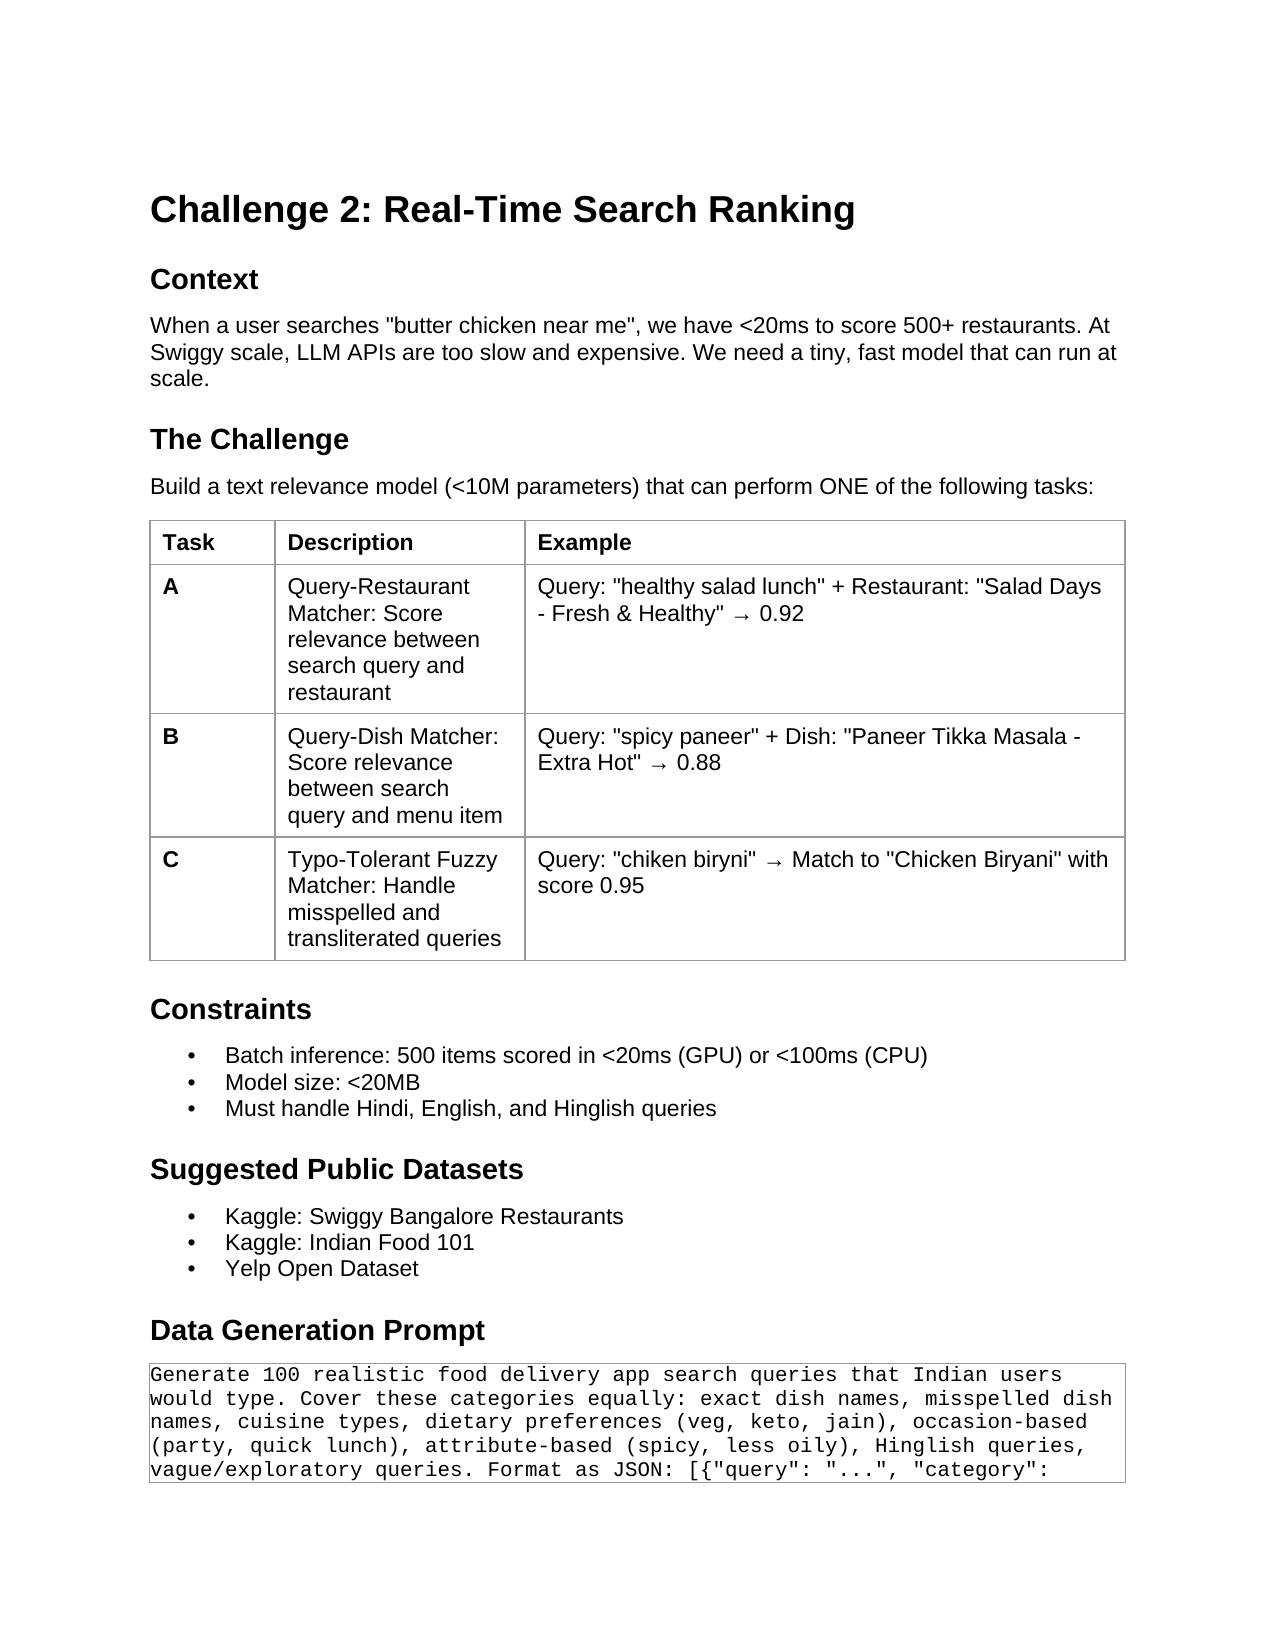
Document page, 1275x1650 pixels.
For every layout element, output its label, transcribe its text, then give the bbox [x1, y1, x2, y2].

table_cell Typo-Tolerant Fuzzy Matcher: Handle misspelled and transliterated queries [276, 838, 524, 959]
list Batch inference: 500 items scored in <20ms (GPU) or <100ms (CPU) [187, 1042, 1125, 1068]
text Build a text relevance model (<10M parameters) that can perform ONE of the following tasks: [150, 473, 1125, 499]
subtitle Data Generation Prompt [150, 1313, 1125, 1346]
subtitle Constraints [150, 992, 1125, 1025]
list Kaggle: Indian Food 101 [187, 1229, 1125, 1255]
table_cell Query: "healthy salad lunch" + Restaurant: "Salad Days - Fresh & Healthy" → 0.92 [526, 565, 1124, 713]
table_cell B [151, 714, 274, 836]
subtitle Challenge 2: Real-Time Search Ranking [150, 187, 1125, 231]
subtitle Context [150, 262, 1125, 295]
table_header Example [526, 521, 1124, 564]
table_cell Query-Dish Matcher: Score relevance between search query and menu item [276, 714, 524, 836]
subtitle Suggested Public Datasets [150, 1152, 1125, 1186]
table_cell C [151, 838, 274, 959]
text When a user searches "butter chicken near me", we have <20ms to score 500+ restaurants. At Swiggy scale, LLM APIs are too slow and expensive. We need a tiny, fast model that can run at scale. [150, 312, 1125, 391]
subtitle The Challenge [150, 422, 1125, 456]
table_header Task [151, 521, 274, 564]
table_header Description [276, 521, 524, 564]
list Yelp Open Dataset [187, 1255, 1125, 1282]
text Generate 100 realistic food delivery app search queries that Indian users would type. Cover these categories equally: exact dish names, misspelled dish names, cuisine types, dietary preferences (veg, keto, jain), occasion-based (party, quick lunch), attribute-based (spicy, less oily), Hinglish queries, vague/exploratory queries. Format as JSON: [{"query": "...", "category": [150, 1364, 1125, 1482]
table_cell A [151, 565, 274, 713]
table_cell Query: "spicy paneer" + Dish: "Paneer Tikka Masala - Extra Hot" → 0.88 [526, 714, 1124, 836]
list Model size: <20MB [187, 1068, 1125, 1095]
table_cell Query: "chiken biryni" → Match to "Chicken Biryani" with score 0.95 [526, 838, 1124, 959]
list Kaggle: Swiggy Bangalore Restaurants [187, 1203, 1125, 1229]
list Must handle Hindi, English, and Hinglish queries [187, 1095, 1125, 1121]
table_cell Query-Restaurant Matcher: Score relevance between search query and restaurant [276, 565, 524, 713]
